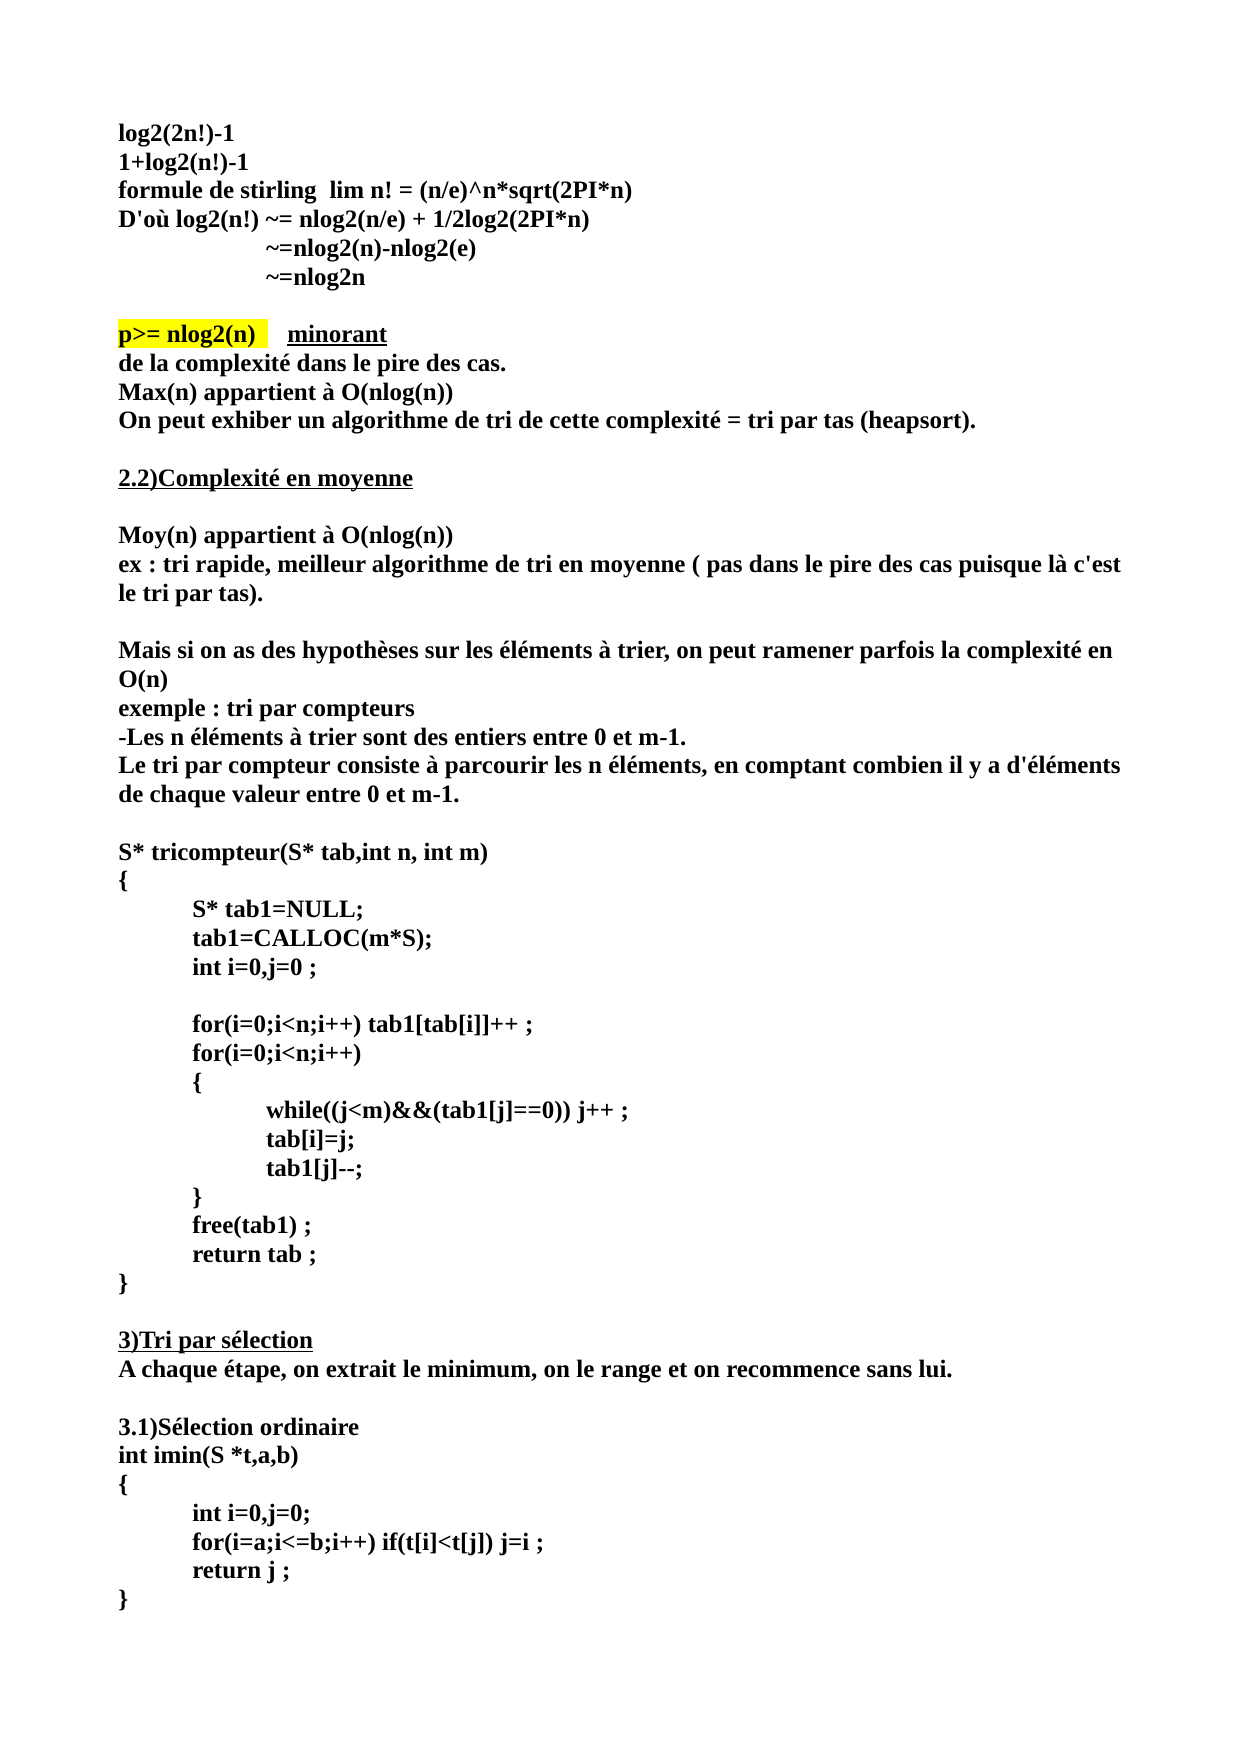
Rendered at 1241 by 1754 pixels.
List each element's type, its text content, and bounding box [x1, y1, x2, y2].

text free(tab1) ; [118, 1211, 1122, 1239]
text { [118, 866, 1122, 894]
text } [118, 1182, 1122, 1211]
text } [118, 1268, 1122, 1297]
text tab1=CALLOC(m*S); [118, 923, 1122, 952]
text Le tri par compteur consiste à parcourir les n éléments, en comptant combien il y a d'éléments de chaque valeur entre 0 et m-1. [118, 751, 1122, 808]
text ex : tri rapide, meilleur algorithme de tri en moyenne ( pas dans le pire des cas puisque là c'est le tri par tas). [118, 549, 1122, 607]
text int i=0,j=0 ; [118, 952, 1122, 981]
text Moy(n) appartient à O(nlog(n)) [118, 521, 1122, 549]
text } [118, 1584, 1122, 1613]
text ~=nlog2n [118, 262, 1122, 291]
text 3.1)Sélection ordinaire [118, 1412, 1122, 1441]
text 1+log2(n!)-1 [118, 147, 1122, 176]
text tab1[j]--; [118, 1153, 1122, 1182]
text S* tab1=NULL; [118, 894, 1122, 923]
text for(i=0;i<n;i++) tab1[tab[i]]++ ; [118, 1009, 1122, 1038]
text 2.2)Complexité en moyenne [118, 463, 1122, 492]
text -Les n éléments à trier sont des entiers entre 0 et m-1. [118, 722, 1122, 751]
text exemple : tri par compteurs [118, 693, 1122, 722]
text 3)Tri par sélection [118, 1326, 1122, 1354]
text { [118, 1469, 1122, 1498]
text while((j<m)&&(tab1[j]==0)) j++ ; [118, 1096, 1122, 1124]
text Max(n) appartient à O(nlog(n)) [118, 377, 1122, 406]
text tab[i]=j; [118, 1124, 1122, 1153]
text for(i=0;i<n;i++) [118, 1038, 1122, 1067]
text { [118, 1067, 1122, 1096]
text return tab ; [118, 1239, 1122, 1268]
text int imin(S *t,a,b) [118, 1441, 1122, 1469]
text D'où log2(n!) ~= nlog2(n/e) + 1/2log2(2PI*n) [118, 204, 1122, 233]
text S* tricompteur(S* tab,int n, int m) [118, 837, 1122, 866]
text formule de stirling lim n! = (n/e)^n*sqrt(2PI*n) [118, 176, 1122, 204]
text ~=nlog2(n)-nlog2(e) [118, 233, 1122, 262]
text de la complexité dans le pire des cas. [118, 348, 1122, 377]
text p>= nlog2(n) minorant [118, 319, 1122, 348]
text int i=0,j=0; [118, 1498, 1122, 1527]
text for(i=a;i<=b;i++) if(t[i]<t[j]) j=i ; [118, 1527, 1122, 1556]
text Mais si on as des hypothèses sur les éléments à trier, on peut ramener parfois la complexité en O(n) [118, 636, 1122, 693]
text On peut exhiber un algorithme de tri de cette complexité = tri par tas (heapsort). [118, 406, 1122, 434]
text log2(2n!)-1 [118, 118, 1122, 147]
text return j ; [118, 1556, 1122, 1584]
text A chaque étape, on extrait le minimum, on le range et on recommence sans lui. [118, 1354, 1122, 1383]
